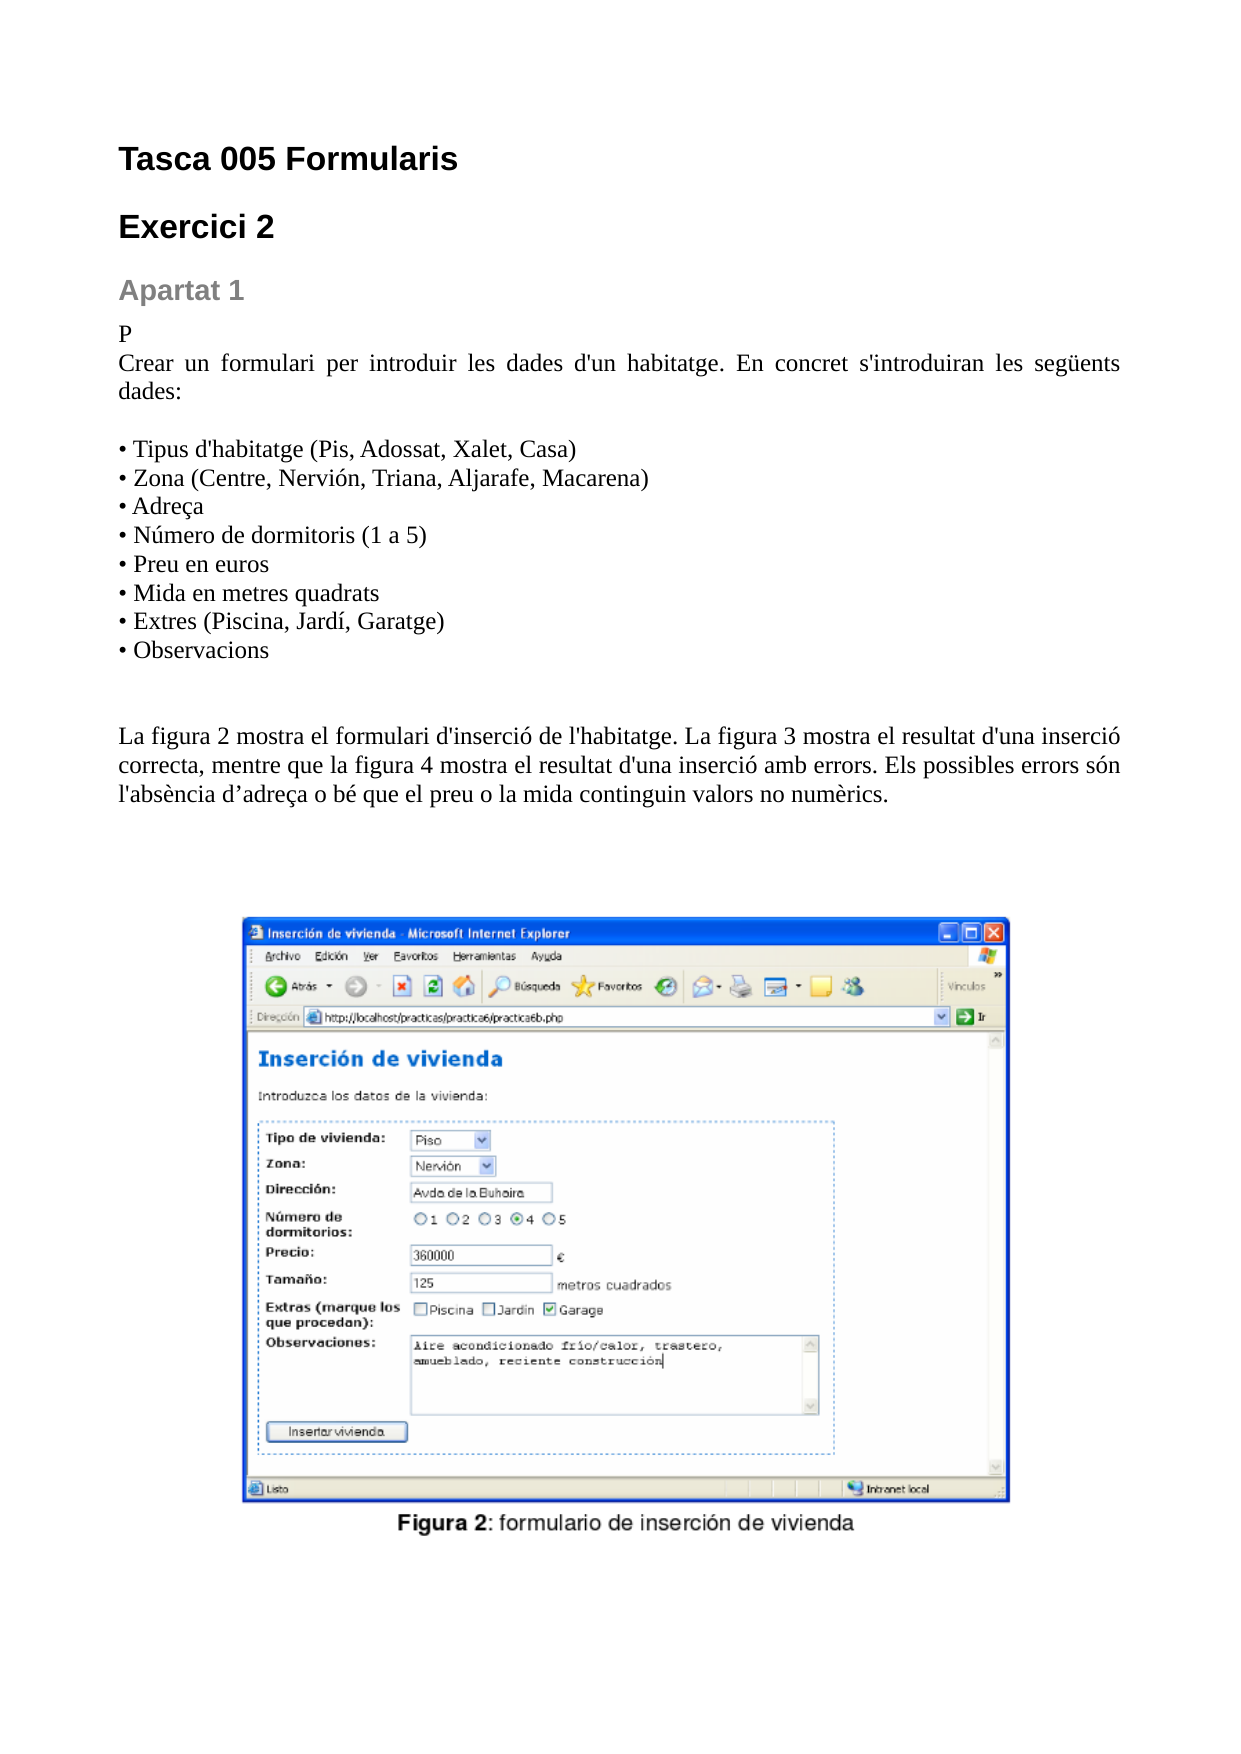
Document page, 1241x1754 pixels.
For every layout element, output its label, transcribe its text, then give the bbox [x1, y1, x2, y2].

text • Zona (Centre, Nervión, Triana, Aljarafe, Macarena) [118, 463, 1122, 491]
subtitle Exercici 2 [118, 207, 1122, 246]
subtitle Apartat 1 [118, 273, 1122, 306]
text • Adreça [118, 491, 1122, 520]
text • Preu en euros [118, 549, 1122, 578]
text • Mida en metres quadrats [118, 578, 1122, 606]
text La figura 2 mostra el formulari d'inserció de l'habitatge. La figura 3 mostra el resultat d'una inserció correcta, mentre que la figura 4 mostra el resultat d'una inserció amb errors. Els possibles errors són l'absència d’adreça o bé que el preu o la mida continguin valors no numèrics. [118, 664, 1122, 808]
text • Observacions [118, 635, 1122, 664]
text • Extres (Piscina, Jardí, Garatge) [118, 606, 1122, 635]
text • Número de dormitoris (1 a 5) [118, 520, 1122, 549]
picture [233, 905, 1024, 1544]
text P Crear un formulari per introduir les dades d'un habitatge. En concret s'introduiran les següents dades: [118, 319, 1122, 405]
text • Tipus d'habitatge (Pis, Adossat, Xalet, Casa) [118, 405, 1122, 463]
